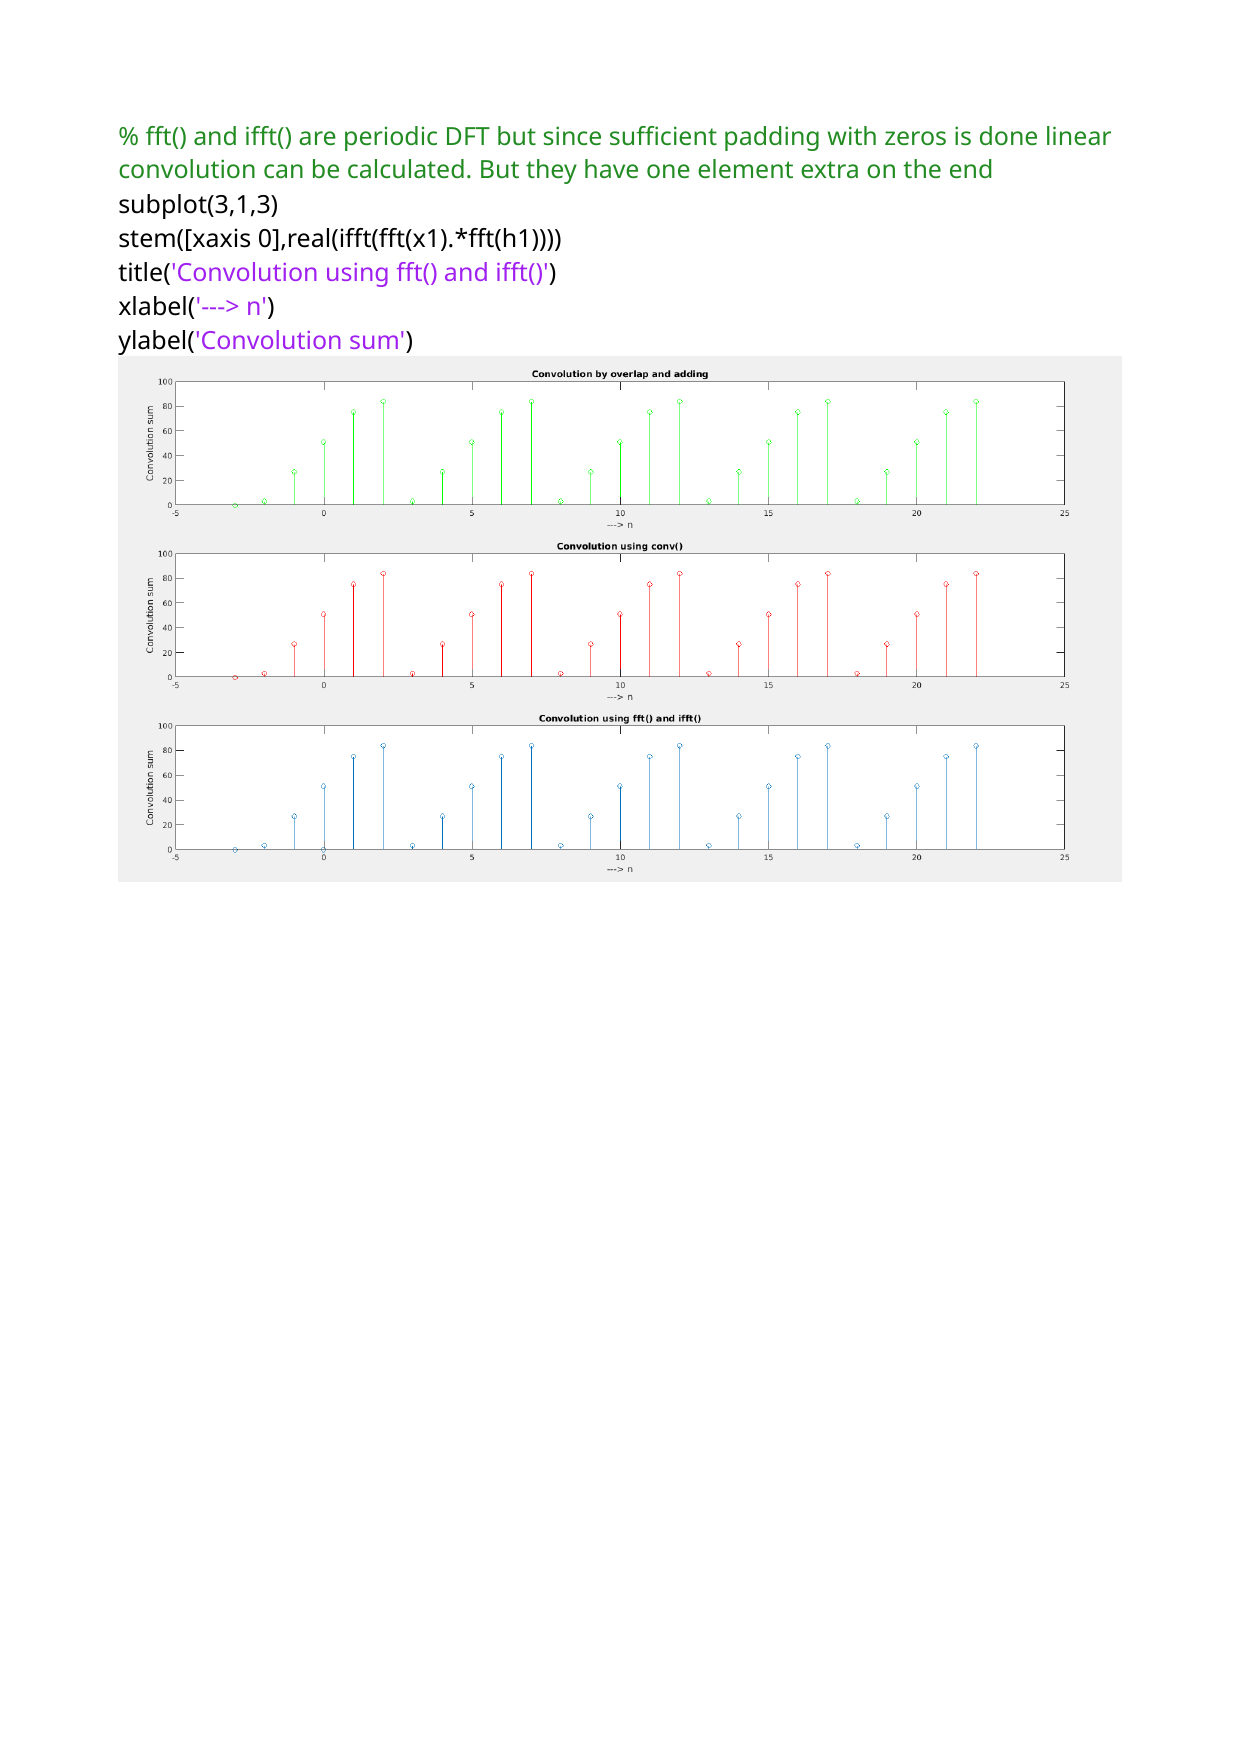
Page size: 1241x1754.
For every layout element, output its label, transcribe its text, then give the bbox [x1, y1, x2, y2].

picture [118, 356, 1123, 882]
text % fft() and ifft() are periodic DFT but since sufficient padding with zeros is done linear convolution can be calculated. But they have one element extra on the end [118, 118, 1122, 186]
text title('Convolution using fft() and ifft()') [118, 254, 1122, 288]
text subplot(3,1,3) [118, 186, 1122, 220]
text stem([xaxis 0],real(ifft(fft(x1).*fft(h1)))) [118, 220, 1122, 254]
text xlabel('---> n') [118, 288, 1122, 322]
text ylabel('Convolution sum') [118, 322, 1122, 356]
